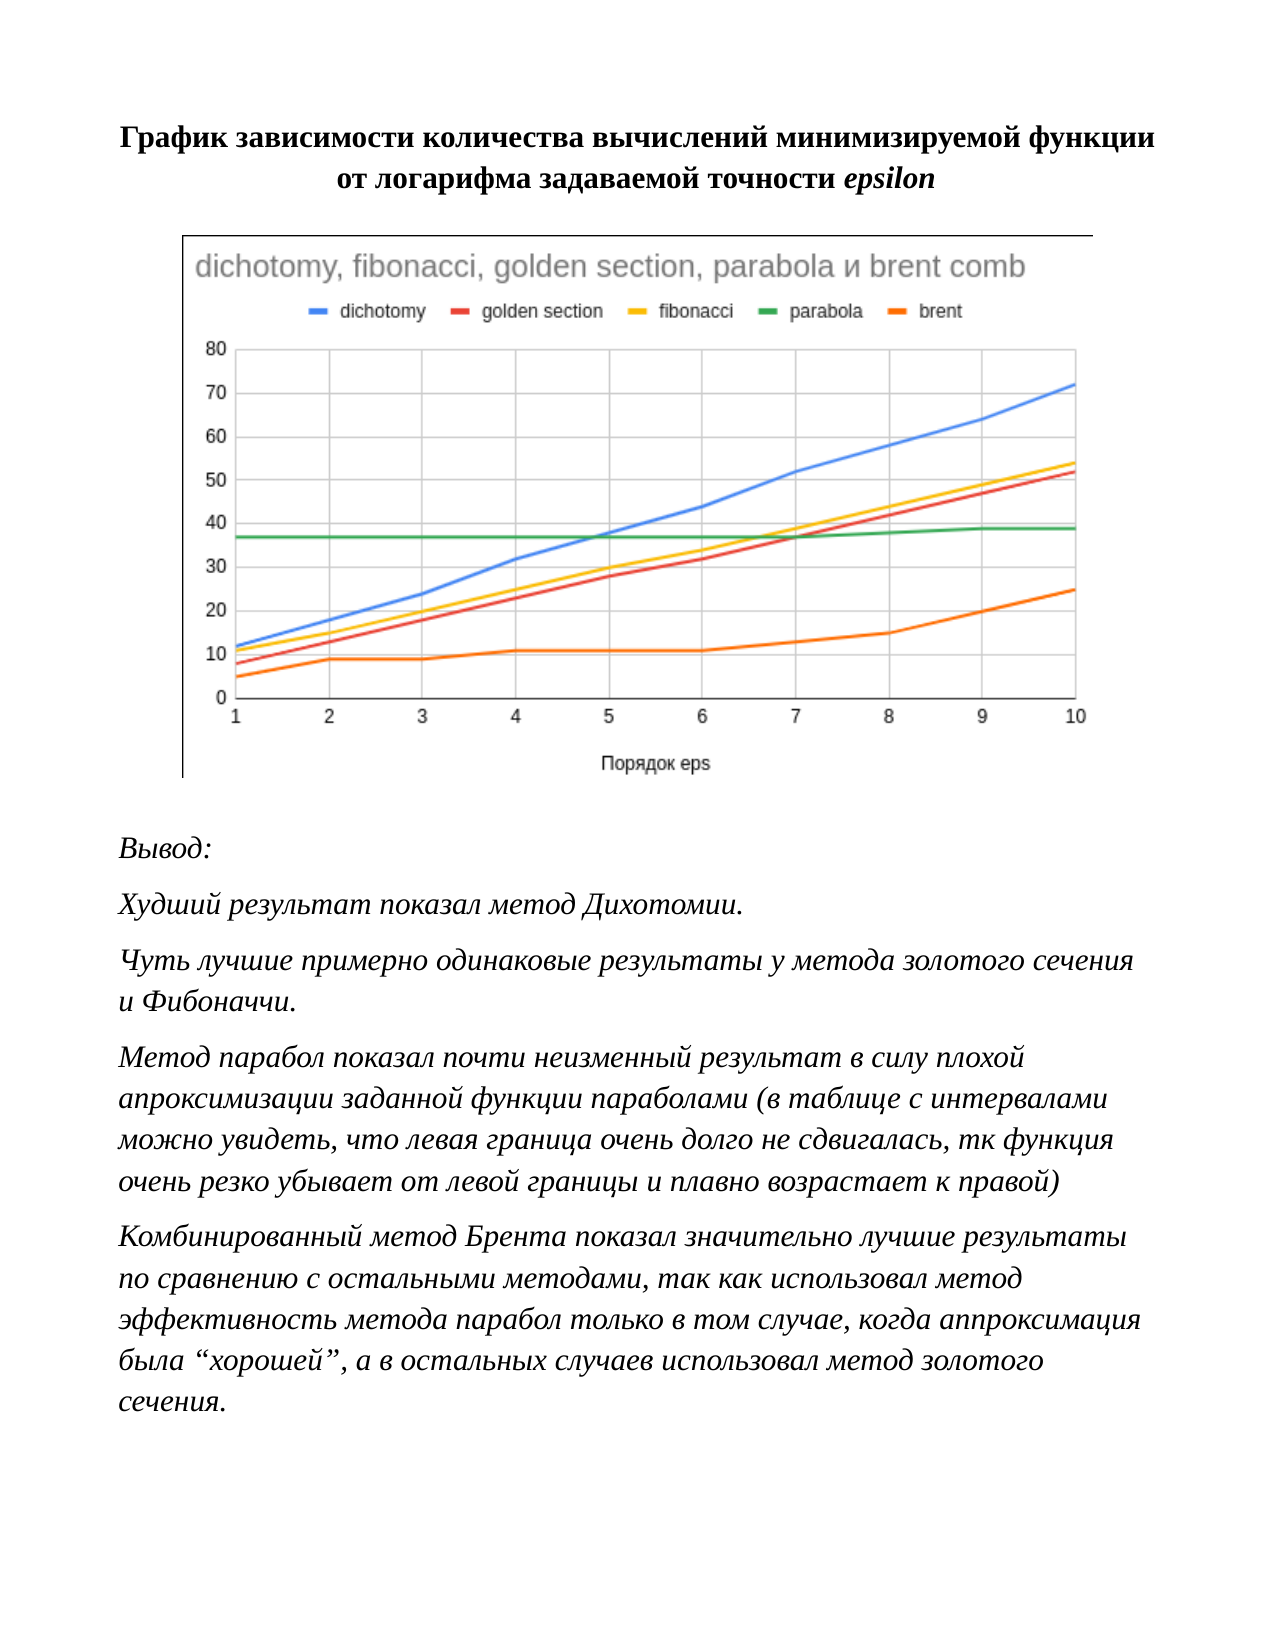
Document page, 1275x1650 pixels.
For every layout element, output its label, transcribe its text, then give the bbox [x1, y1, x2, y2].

text Комбинированный метод Брента показал значительно лучшие результаты по сравнению с остальными методами, так как использовал метод эффективность метода парабол только в том случае, когда аппроксимация была “хорошей”, а в остальных случаев использовал метод золотого сечения. [118, 1218, 1157, 1419]
text График зависимости количества вычислений минимизируемой функции от логарифма задаваемой точности epsilon [118, 118, 1157, 195]
picture [182, 235, 1093, 778]
text Худший результат показал метод Дихотомии. [118, 885, 1157, 921]
text Метод парабол показал почти неизменный результат в силу плохой апроксимизации заданной функции параболами (в таблице с интервалами можно увидеть, что левая граница очень долго не сдвигалась, тк функция очень резко убывает от левой границы и плавно возрастает к правой) [118, 1038, 1157, 1198]
text Чуть лучшие примерно одинаковые результаты у метода золотого сечения и Фибоначчи. [118, 941, 1157, 1018]
text Вывод: [118, 829, 1157, 865]
